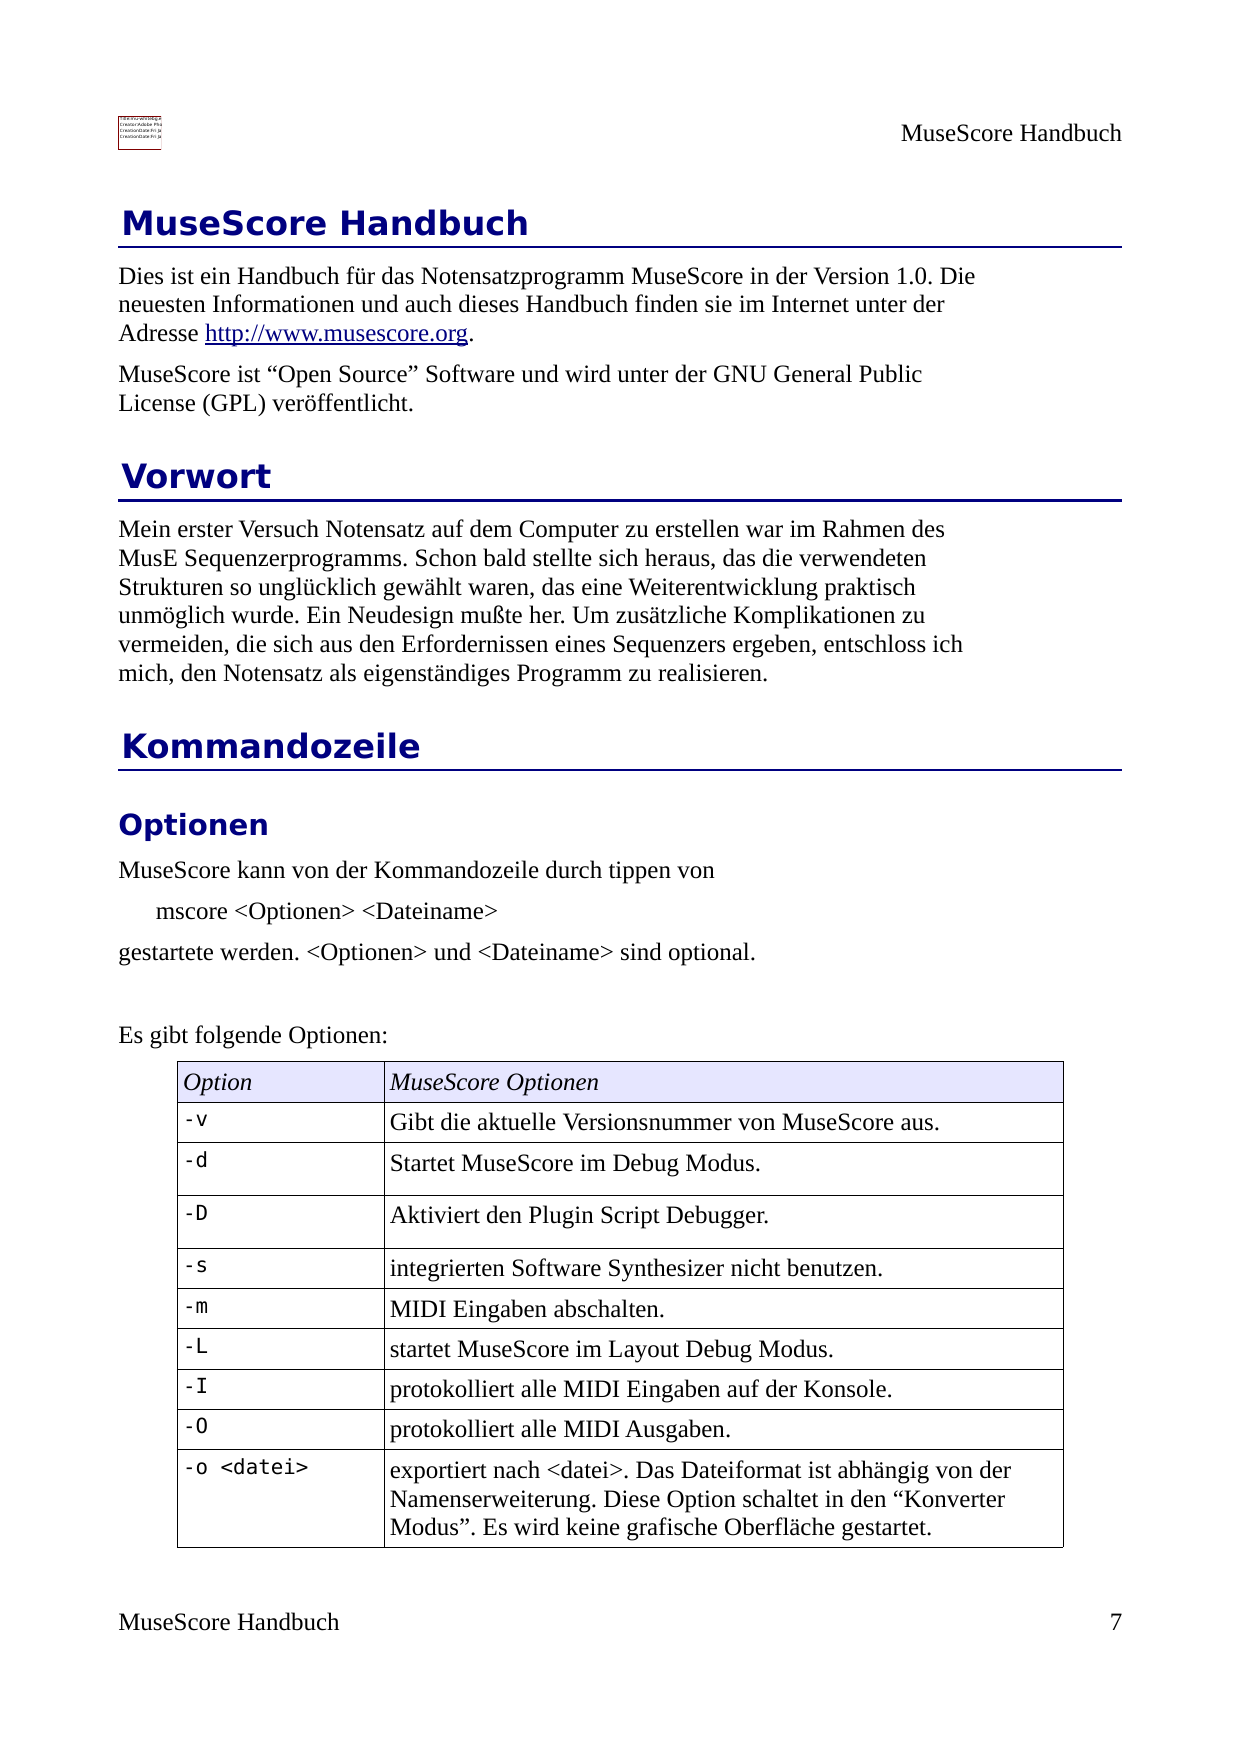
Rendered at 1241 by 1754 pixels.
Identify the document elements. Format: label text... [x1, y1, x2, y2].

table_cell MIDI Eingaben abschalten. [385, 1289, 1063, 1328]
table_cell integrierten Software Synthesizer nicht benutzen. [385, 1249, 1063, 1288]
subtitle Vorwort [118, 454, 1122, 499]
table_cell -O [178, 1410, 384, 1449]
text mscore <Optionen> <Dateiname> [118, 896, 1004, 925]
table_header MuseScore Optionen [385, 1062, 1063, 1102]
table_cell exportiert nach <datei>. Das Dateiformat ist abhängig von der Namenserweiterung. Diese Option schaltet in den “Konverter Modus”. Es wird keine grafische Oberfläche gestartet. [385, 1450, 1063, 1547]
table_header Option [178, 1062, 384, 1102]
table_cell -v [178, 1103, 384, 1142]
table_cell -m [178, 1289, 384, 1328]
table_cell -I [178, 1370, 384, 1409]
table_cell -d [178, 1143, 384, 1195]
text Dies ist ein Handbuch für das Notensatzprogramm MuseScore in der Version 1.0. Die neuesten Informationen und auch dieses Handbuch finden sie im Internet unter der Adresse http://www.musescore.org. [118, 261, 1004, 347]
table_cell startet MuseScore im Layout Debug Modus. [385, 1329, 1063, 1368]
table_cell Gibt die aktuelle Versionsnummer von MuseScore aus. [385, 1103, 1063, 1142]
text gestartete werden. <Optionen> und <Dateiname> sind optional. [118, 937, 1004, 966]
table_cell Aktiviert den Plugin Script Debugger. [385, 1196, 1063, 1247]
subtitle Optionen [118, 808, 1122, 842]
table_cell -o <datei> [178, 1450, 384, 1547]
table_cell -s [178, 1249, 384, 1288]
subtitle MuseScore Handbuch [118, 201, 1122, 246]
table_cell Startet MuseScore im Debug Modus. [385, 1143, 1063, 1195]
table_cell -L [178, 1329, 384, 1368]
table_cell -D [178, 1196, 384, 1247]
table_cell protokolliert alle MIDI Ausgaben. [385, 1410, 1063, 1449]
text Mein erster Versuch Notensatz auf dem Computer zu erstellen war im Rahmen des MusE Sequenzerprogramms. Schon bald stellte sich heraus, das die verwendeten Strukturen so unglücklich gewählt waren, das eine Weiterentwicklung praktisch unmöglich wurde. Ein Neudesign mußte her. Um zusätzliche Komplikationen zu vermeiden, die sich aus den Erfordernissen eines Sequenzers ergeben, entschloss ich mich, den Notensatz als eigenständiges Programm zu realisieren. [118, 514, 1004, 687]
text MuseScore kann von der Kommandozeile durch tippen von [118, 855, 1004, 884]
subtitle Kommandozeile [118, 724, 1122, 769]
text MuseScore ist “Open Source” Software und wird unter der GNU General Public License (GPL) veröffentlicht. [118, 359, 1004, 417]
text Es gibt folgende Optionen: [118, 1020, 1004, 1049]
table_cell protokolliert alle MIDI Eingaben auf der Konsole. [385, 1370, 1063, 1409]
